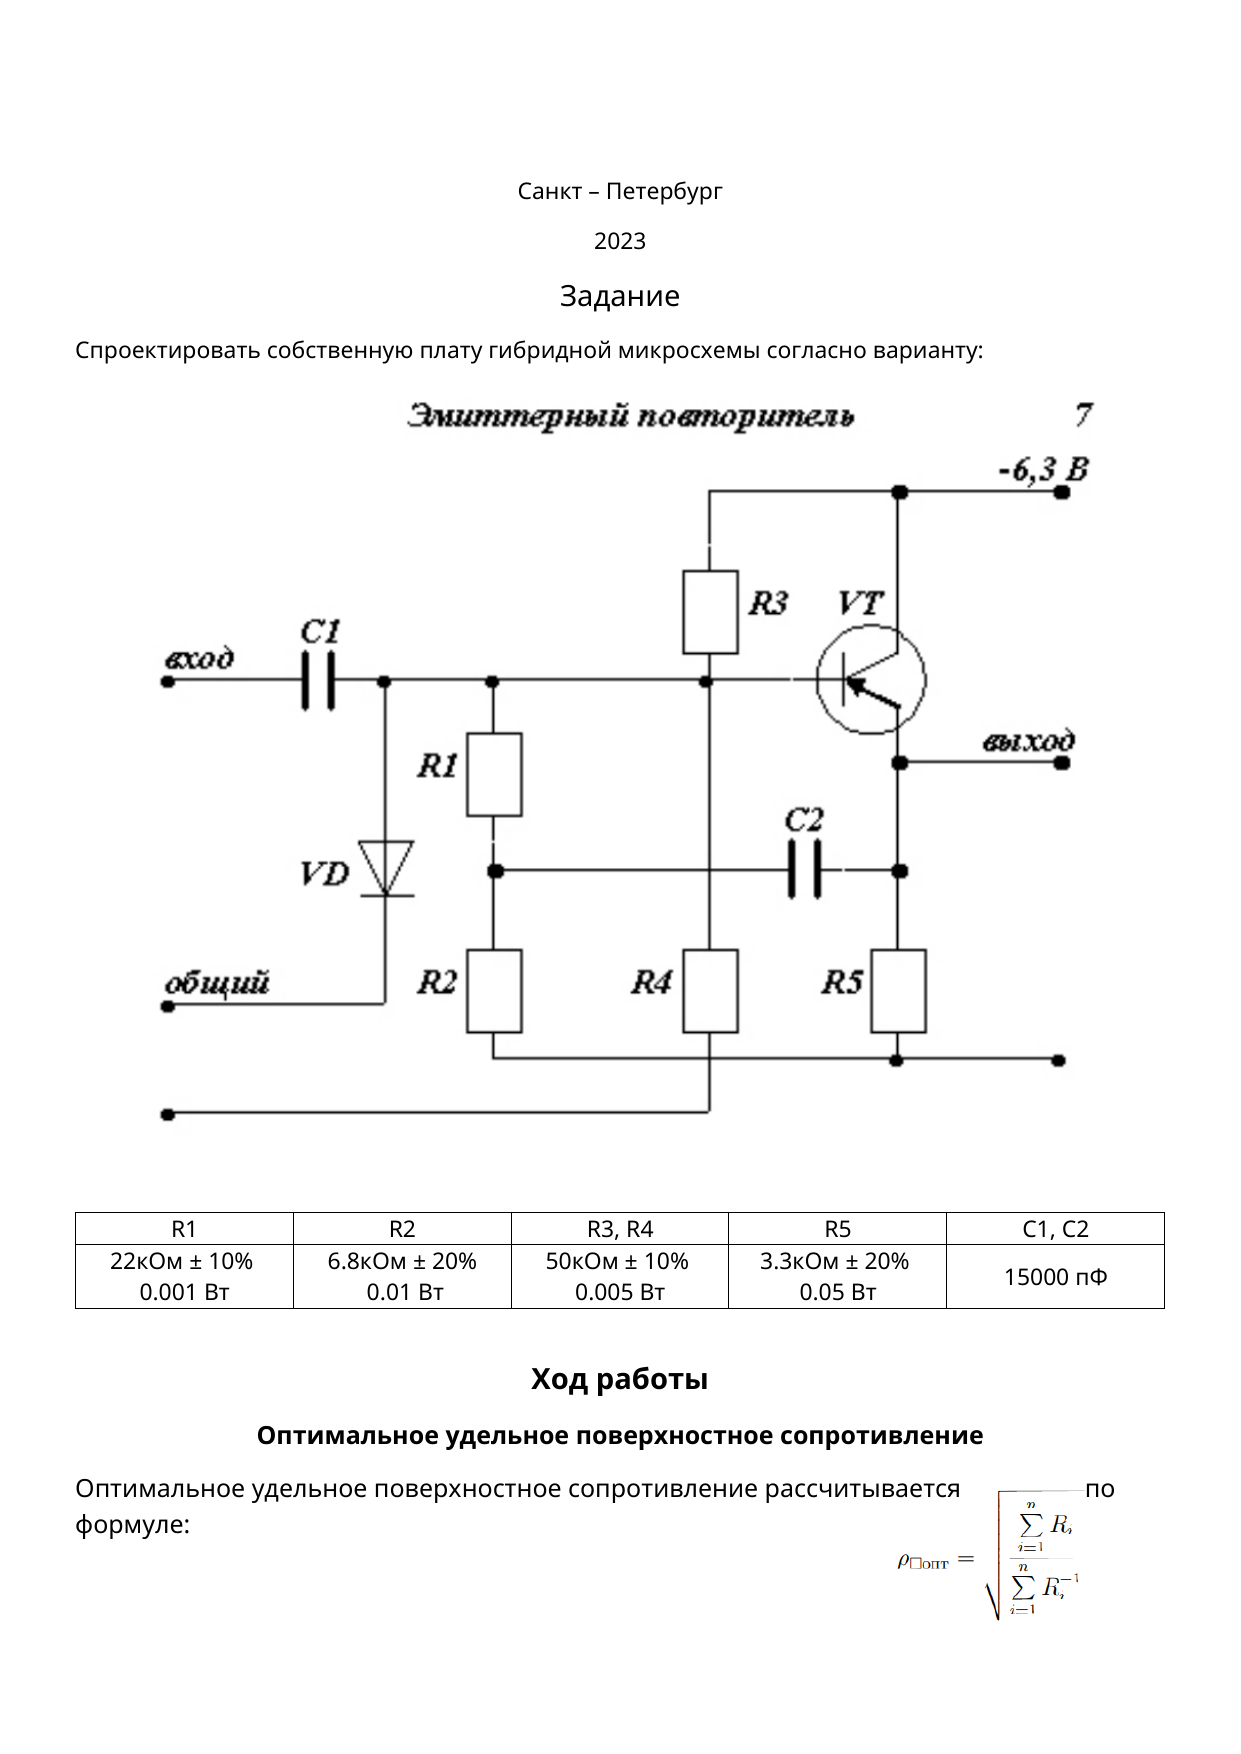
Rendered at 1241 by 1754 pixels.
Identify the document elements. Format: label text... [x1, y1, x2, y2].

table_cell 22кОм ± 10% 0.001 Вт [76, 1245, 293, 1307]
picture [896, 1488, 1085, 1621]
text Оптимальное удельное поверхностное сопротивление [75, 1418, 1165, 1452]
table_cell 50кОм ± 10% 0.005 Вт [512, 1245, 728, 1307]
picture [75, 384, 1166, 1143]
text Оптимальное удельное поверхностное сопротивление рассчитывается по формуле: [75, 1471, 1165, 1541]
text 2023 [75, 225, 1165, 257]
table_cell 3.3кОм ± 20% 0.05 Вт [729, 1245, 946, 1307]
table_header R2 [294, 1213, 511, 1244]
text Задание [75, 275, 1165, 315]
table_cell 15000 пФ [947, 1245, 1164, 1307]
table_header C1, C2 [947, 1213, 1164, 1244]
table_header R5 [729, 1213, 946, 1244]
text Спроектировать собственную плату гибридной микросхемы согласно варианту: [75, 334, 1165, 366]
text Санкт – Петербург [75, 175, 1165, 206]
table_header R1 [76, 1213, 293, 1244]
text Ход работы [75, 1359, 1165, 1398]
table_header R3, R4 [512, 1213, 728, 1244]
table_cell 6.8кОм ± 20% 0.01 Вт [294, 1245, 511, 1307]
